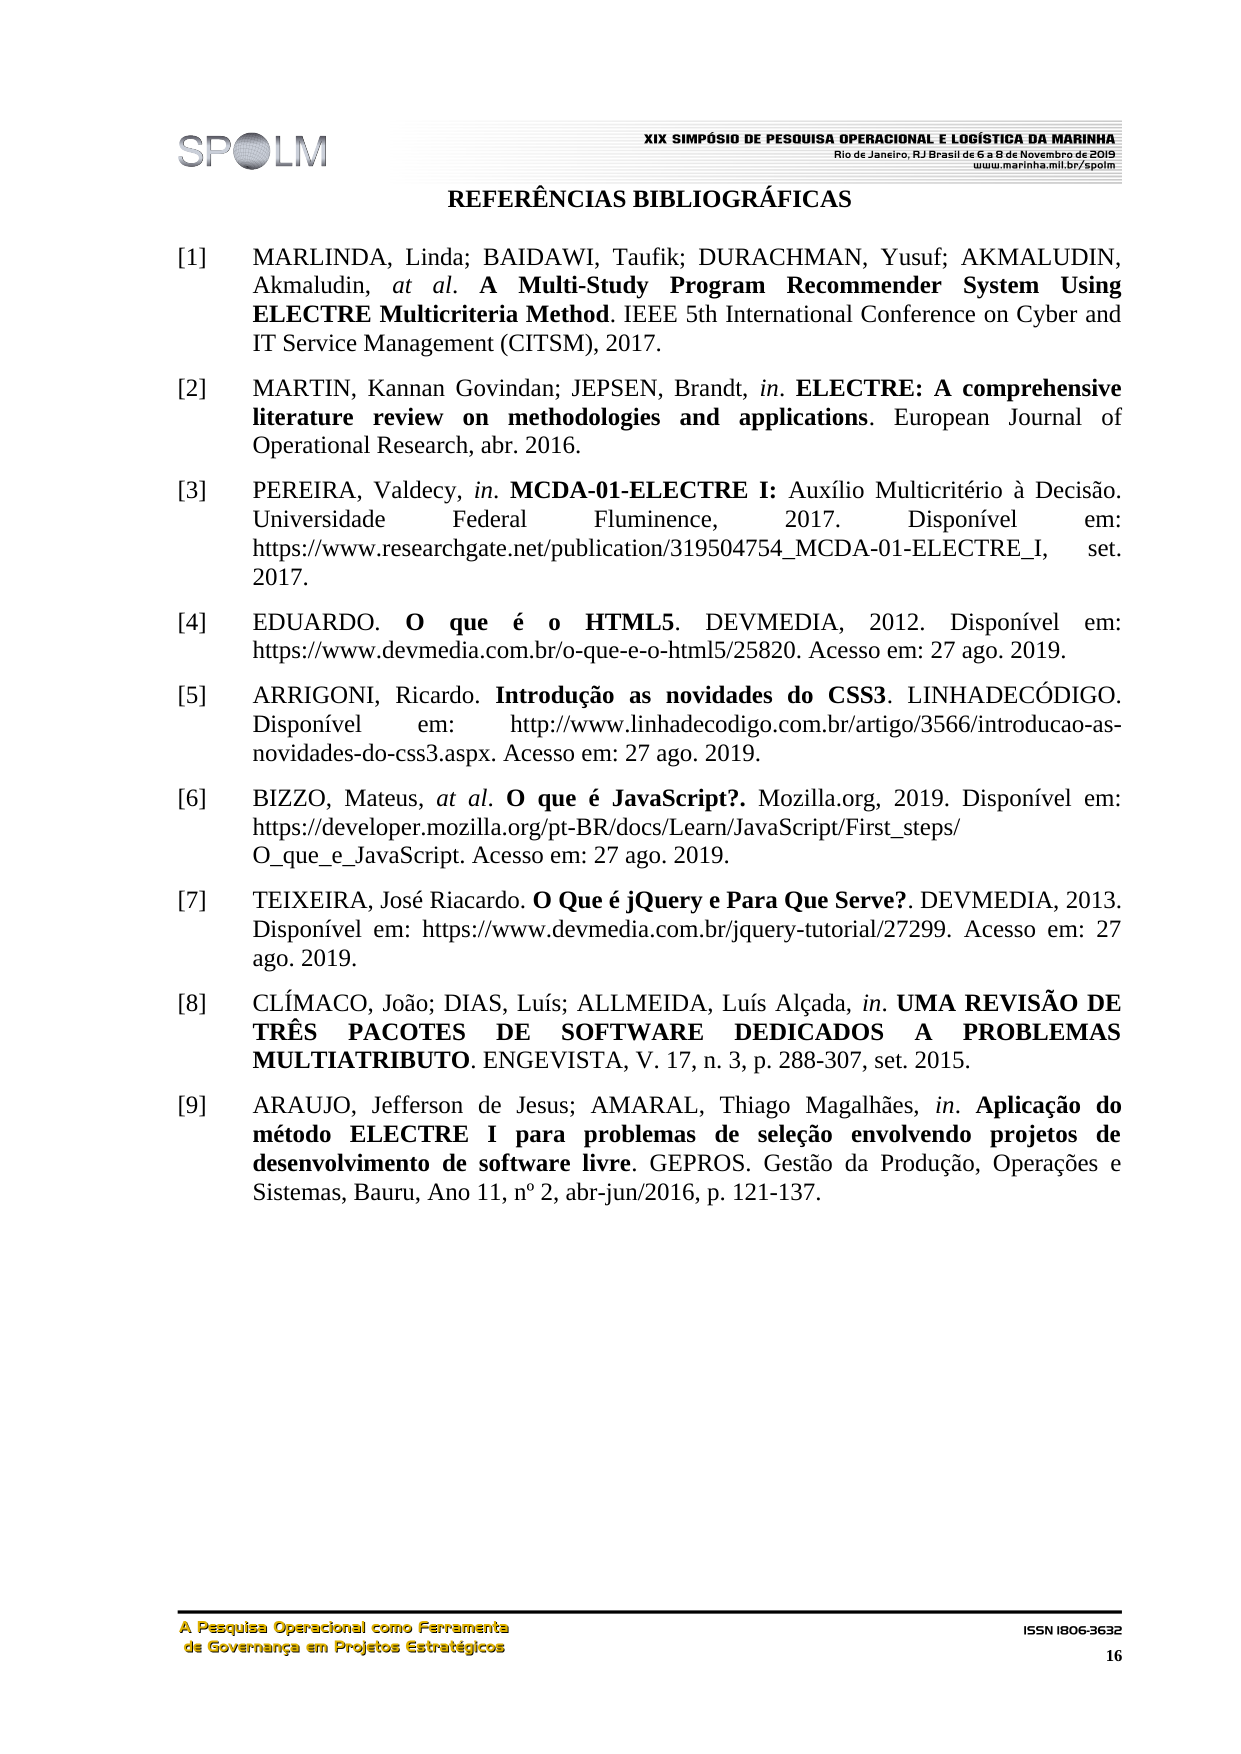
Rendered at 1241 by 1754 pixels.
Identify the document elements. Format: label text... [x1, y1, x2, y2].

list MARLINDA, Linda; BAIDAWI, Taufik; DURACHMAN, Yusuf; AKMALUDIN, Akmaludin, at al. A Multi-Study Program Recommender System Using ELECTRE Multicriteria Method. IEEE 5th International Conference on Cyber and IT Service Management (CITSM), 2017. [177, 242, 1122, 357]
list BIZZO, Mateus, at al. O que é JavaScript?. Mozilla.org, 2019. Disponível em: https://developer.mozilla.org/pt-BR/docs/Learn/JavaScript/First_steps/O_que_e_JavaScript. Acesso em: 27 ago. 2019. [177, 783, 1122, 869]
picture [177, 118, 1123, 184]
list EDUARDO. O que é o HTML5. DEVMEDIA, 2012. Disponível em: https://www.devmedia.com.br/o-que-e-o-html5/25820. Acesso em: 27 ago. 2019. [177, 607, 1122, 664]
list MARTIN, Kannan Govindan; JEPSEN, Brandt, in. ELECTRE: A comprehensive literature review on methodologies and applications. European Journal of Operational Research, abr. 2016. [177, 373, 1122, 459]
list CLÍMACO, João; DIAS, Luís; ALLMEIDA, Luís Alçada, in. UMA REVISÃO DE TRÊS PACOTES DE SOFTWARE DEDICADOS A PROBLEMAS MULTIATRIBUTO. ENGEVISTA, V. 17, n. 3, p. 288-307, set. 2015. [177, 988, 1122, 1074]
list ARAUJO, Jefferson de Jesus; AMARAL, Thiago Magalhães, in. Aplicação do método ELECTRE I para problemas de seleção envolvendo projetos de desenvolvimento de software livre. GEPROS. Gestão da Produção, Operações e Sistemas, Bauru, Ano 11, nº 2, abr-jun/2016, p. 121-137. [177, 1090, 1122, 1205]
list PEREIRA, Valdecy, in. MCDA-01-ELECTRE I: Auxílio Multicritério à Decisão. Universidade Federal Fluminence, 2017. Disponível em: https://www.researchgate.net/publication/319504754_MCDA-01-ELECTRE_I, set. 2017. [177, 475, 1122, 590]
text REFERÊNCIAS BIBLIOGRÁFICAS [177, 184, 1122, 213]
picture [177, 1610, 1122, 1656]
list TEIXEIRA, José Riacardo. O Que é jQuery e Para Que Serve?. DEVMEDIA, 2013. Disponível em: https://www.devmedia.com.br/jquery-tutorial/27299. Acesso em: 27 ago. 2019. [177, 885, 1122, 972]
list ARRIGONI, Ricardo. Introdução as novidades do CSS3. LINHADECÓDIGO. Disponível em: http://www.linhadecodigo.com.br/artigo/3566/introducao-as-novidades-do-css3.aspx. Acesso em: 27 ago. 2019. [177, 680, 1122, 767]
